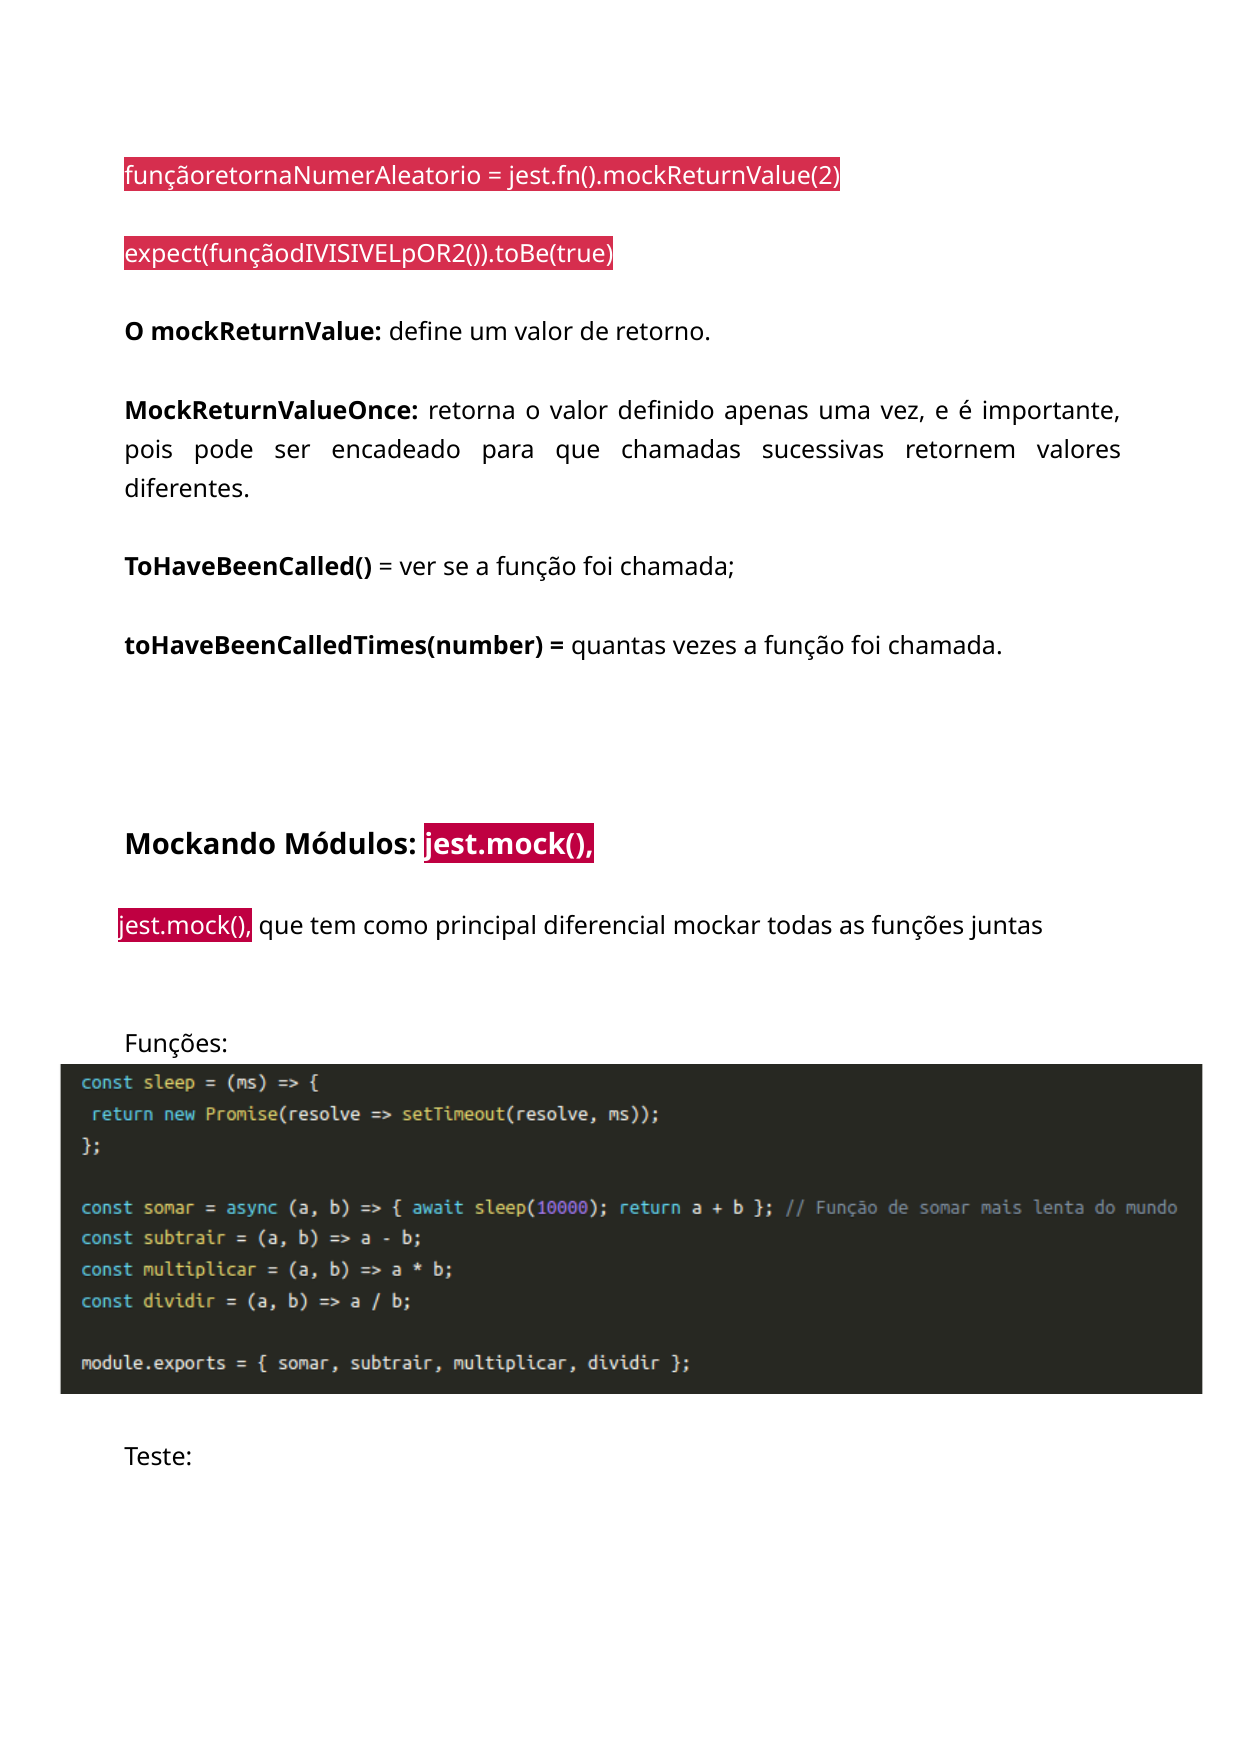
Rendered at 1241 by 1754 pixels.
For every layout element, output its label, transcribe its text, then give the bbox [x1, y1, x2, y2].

text ToHaveBeenCalled() = ver se a função foi chamada; [124, 549, 1122, 583]
picture [58, 1064, 1203, 1394]
text expect(funçãodIVISIVELpOR2()).toBe(true) [124, 236, 1122, 270]
text Mockando Módulos: jest.mock(), [124, 823, 1122, 863]
text MockReturnValueOnce: retorna o valor definido apenas uma vez, e é importante, pois pode ser encadeado para que chamadas sucessivas retornem valores diferentes. [124, 392, 1122, 505]
text jest.mock(), que tem como principal diferencial mockar todas as funções juntas [118, 908, 1122, 942]
text Funções: [124, 1025, 1122, 1059]
text toHaveBeenCalledTimes(number) = quantas vezes a função foi chamada. [124, 627, 1122, 661]
text O mockReturnValue: define um valor de retorno. [124, 314, 1122, 348]
text funçãoretornaNumerAleatorio = jest.fn().mockReturnValue(2) [124, 157, 1122, 191]
text Teste: [124, 1438, 1122, 1472]
